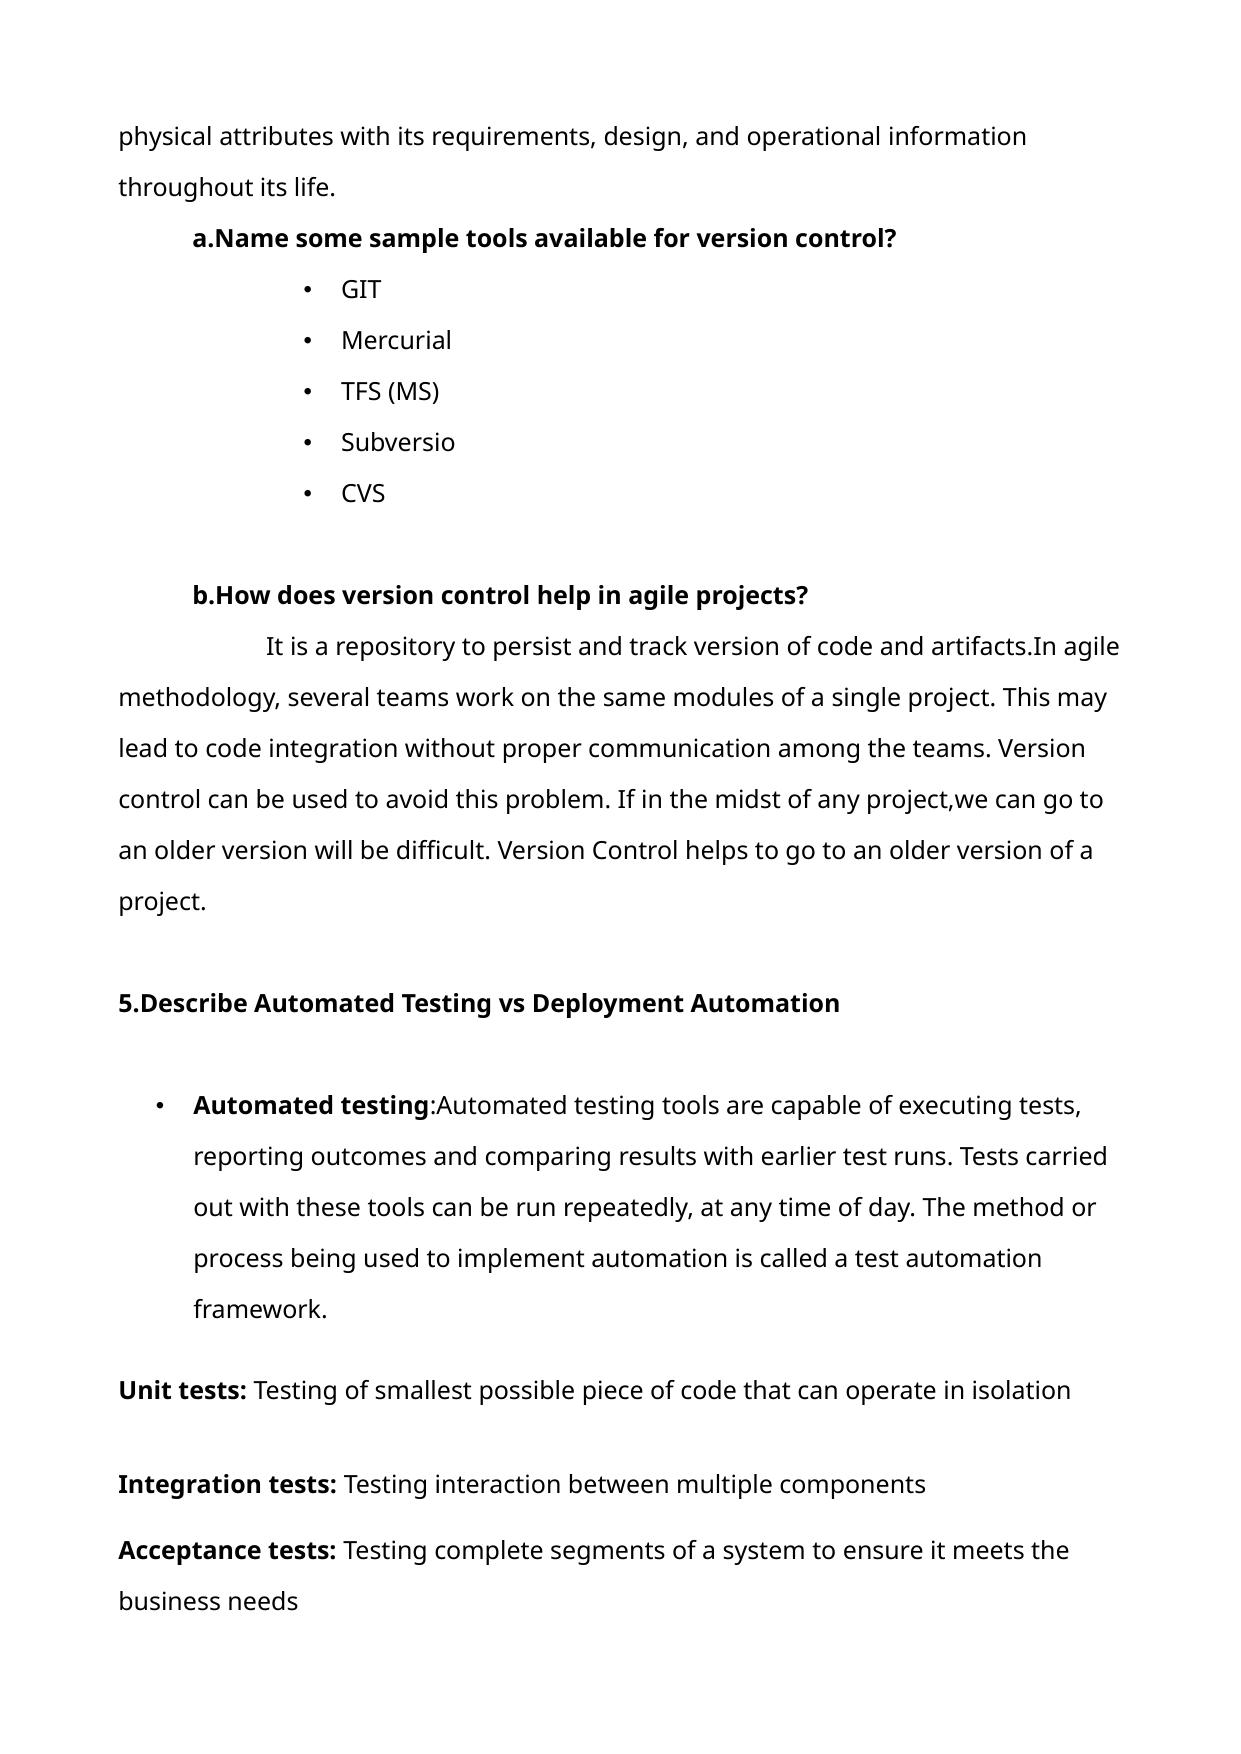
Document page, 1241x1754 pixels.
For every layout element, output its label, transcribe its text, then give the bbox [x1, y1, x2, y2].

text Acceptance tests: Testing complete segments of a system to ensure it meets the business needs [118, 1533, 1122, 1618]
text It is a repository to persist and track version of code and artifacts.In agile methodology, several teams work on the same modules of a single project. This may lead to code integration without proper communication among the teams. Version control can be used to avoid this problem. If in the midst of any project,we can go to an older version will be difficult. Version Control helps to go to an older version of a project. [118, 628, 1122, 918]
text physical attributes with its requirements, design, and operational information throughout its life. [118, 118, 1122, 203]
list Automated testing:Automated testing tools are capable of executing tests, reporting outcomes and comparing results with earlier test runs. Tests carried out with these tools can be run repeatedly, at any time of day. The method or process being used to implement automation is called a test automation framework. [156, 1088, 1122, 1326]
list GIT [303, 271, 1122, 305]
list Subversio [303, 424, 1122, 458]
list CVS [303, 475, 1122, 509]
text a.Name some sample tools available for version control? [118, 220, 1122, 254]
list TFS (MS) [303, 373, 1122, 407]
text Unit tests: Testing of smallest possible piece of code that can operate in isolation [118, 1372, 1122, 1406]
text 5.Describe Automated Testing vs Deployment Automation [118, 986, 1122, 1020]
text Integration tests: Testing interaction between multiple components [118, 1467, 1122, 1501]
list Mercurial [303, 322, 1122, 356]
text b.How does version control help in agile projects? [118, 577, 1122, 612]
